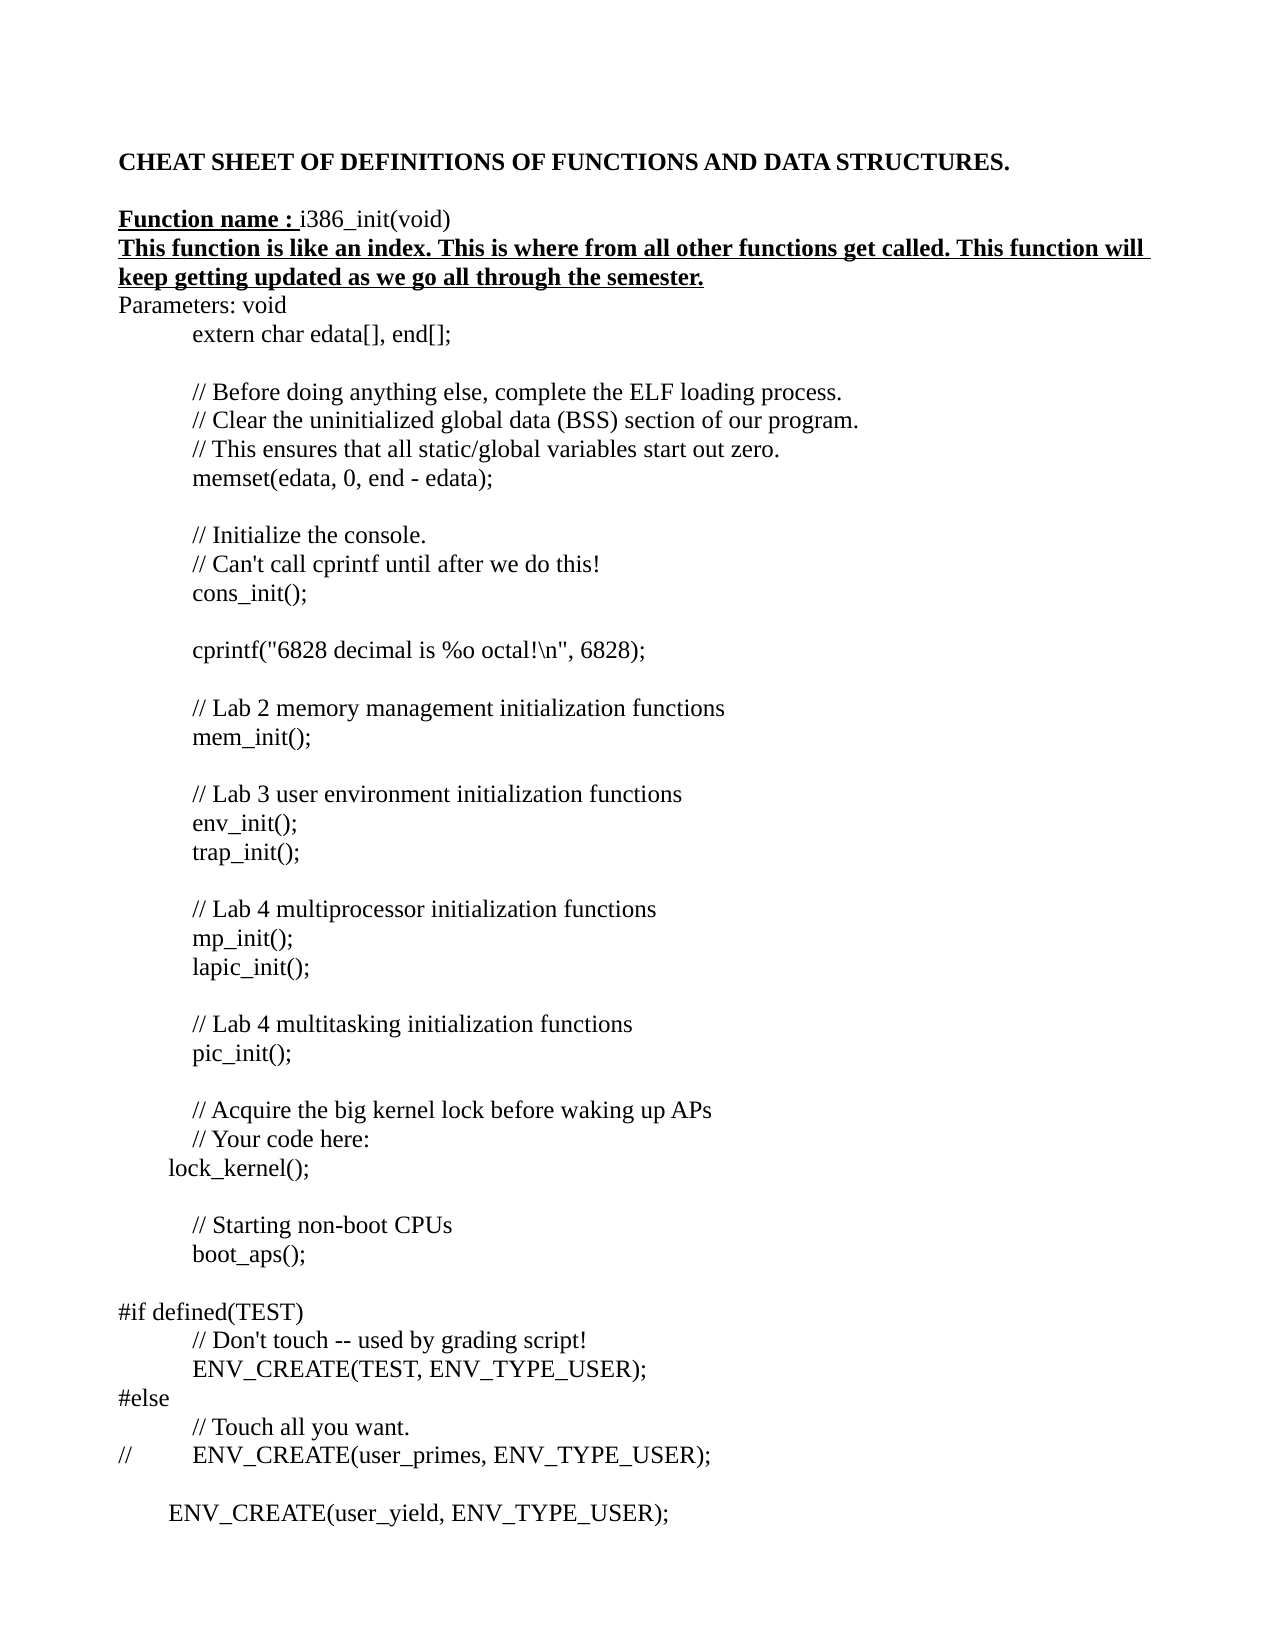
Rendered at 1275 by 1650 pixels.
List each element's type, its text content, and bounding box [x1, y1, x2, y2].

text boot_aps(); [118, 1239, 1157, 1268]
text lapic_init(); [118, 952, 1157, 981]
text cprintf("6828 decimal is %o octal!\n", 6828); [118, 636, 1157, 664]
text // Can't call cprintf until after we do this! [118, 549, 1157, 578]
text memset(edata, 0, end - edata); [118, 463, 1157, 492]
text This function is like an index. This is where from all other functions get called. This function will keep getting updated as we go all through the semester. [118, 233, 1157, 291]
text // Lab 3 user environment initialization functions [118, 779, 1157, 808]
text // Initialize the console. [118, 521, 1157, 549]
text Parameters: void [118, 291, 1157, 319]
text trap_init(); [118, 837, 1157, 866]
text env_init(); [118, 808, 1157, 837]
text // Before doing anything else, complete the ELF loading process. [118, 377, 1157, 406]
text lock_kernel(); [118, 1153, 1157, 1182]
text extern char edata[], end[]; [118, 319, 1157, 348]
text // Touch all you want. [118, 1412, 1157, 1441]
text // Starting non-boot CPUs [118, 1211, 1157, 1239]
text mem_init(); [118, 722, 1157, 751]
text // Your code here: [118, 1124, 1157, 1153]
text #else [118, 1383, 1157, 1412]
text ENV_CREATE(user_yield, ENV_TYPE_USER); [118, 1498, 1157, 1527]
text #if defined(TEST) [118, 1297, 1157, 1326]
text mp_init(); [118, 923, 1157, 952]
text // Lab 4 multitasking initialization functions [118, 1009, 1157, 1038]
text // Acquire the big kernel lock before waking up APs [118, 1096, 1157, 1124]
text // This ensures that all static/global variables start out zero. [118, 434, 1157, 463]
text CHEAT SHEET OF DEFINITIONS OF FUNCTIONS AND DATA STRUCTURES. [118, 147, 1157, 176]
text // Don't touch -- used by grading script! [118, 1326, 1157, 1354]
text cons_init(); [118, 578, 1157, 607]
text Function name : i386_init(void) [118, 204, 1157, 233]
text // Lab 2 memory management initialization functions [118, 693, 1157, 722]
text pic_init(); [118, 1038, 1157, 1067]
text // Clear the uninitialized global data (BSS) section of our program. [118, 406, 1157, 434]
text // ENV_CREATE(user_primes, ENV_TYPE_USER); [118, 1441, 1157, 1469]
text ENV_CREATE(TEST, ENV_TYPE_USER); [118, 1354, 1157, 1383]
text // Lab 4 multiprocessor initialization functions [118, 894, 1157, 923]
